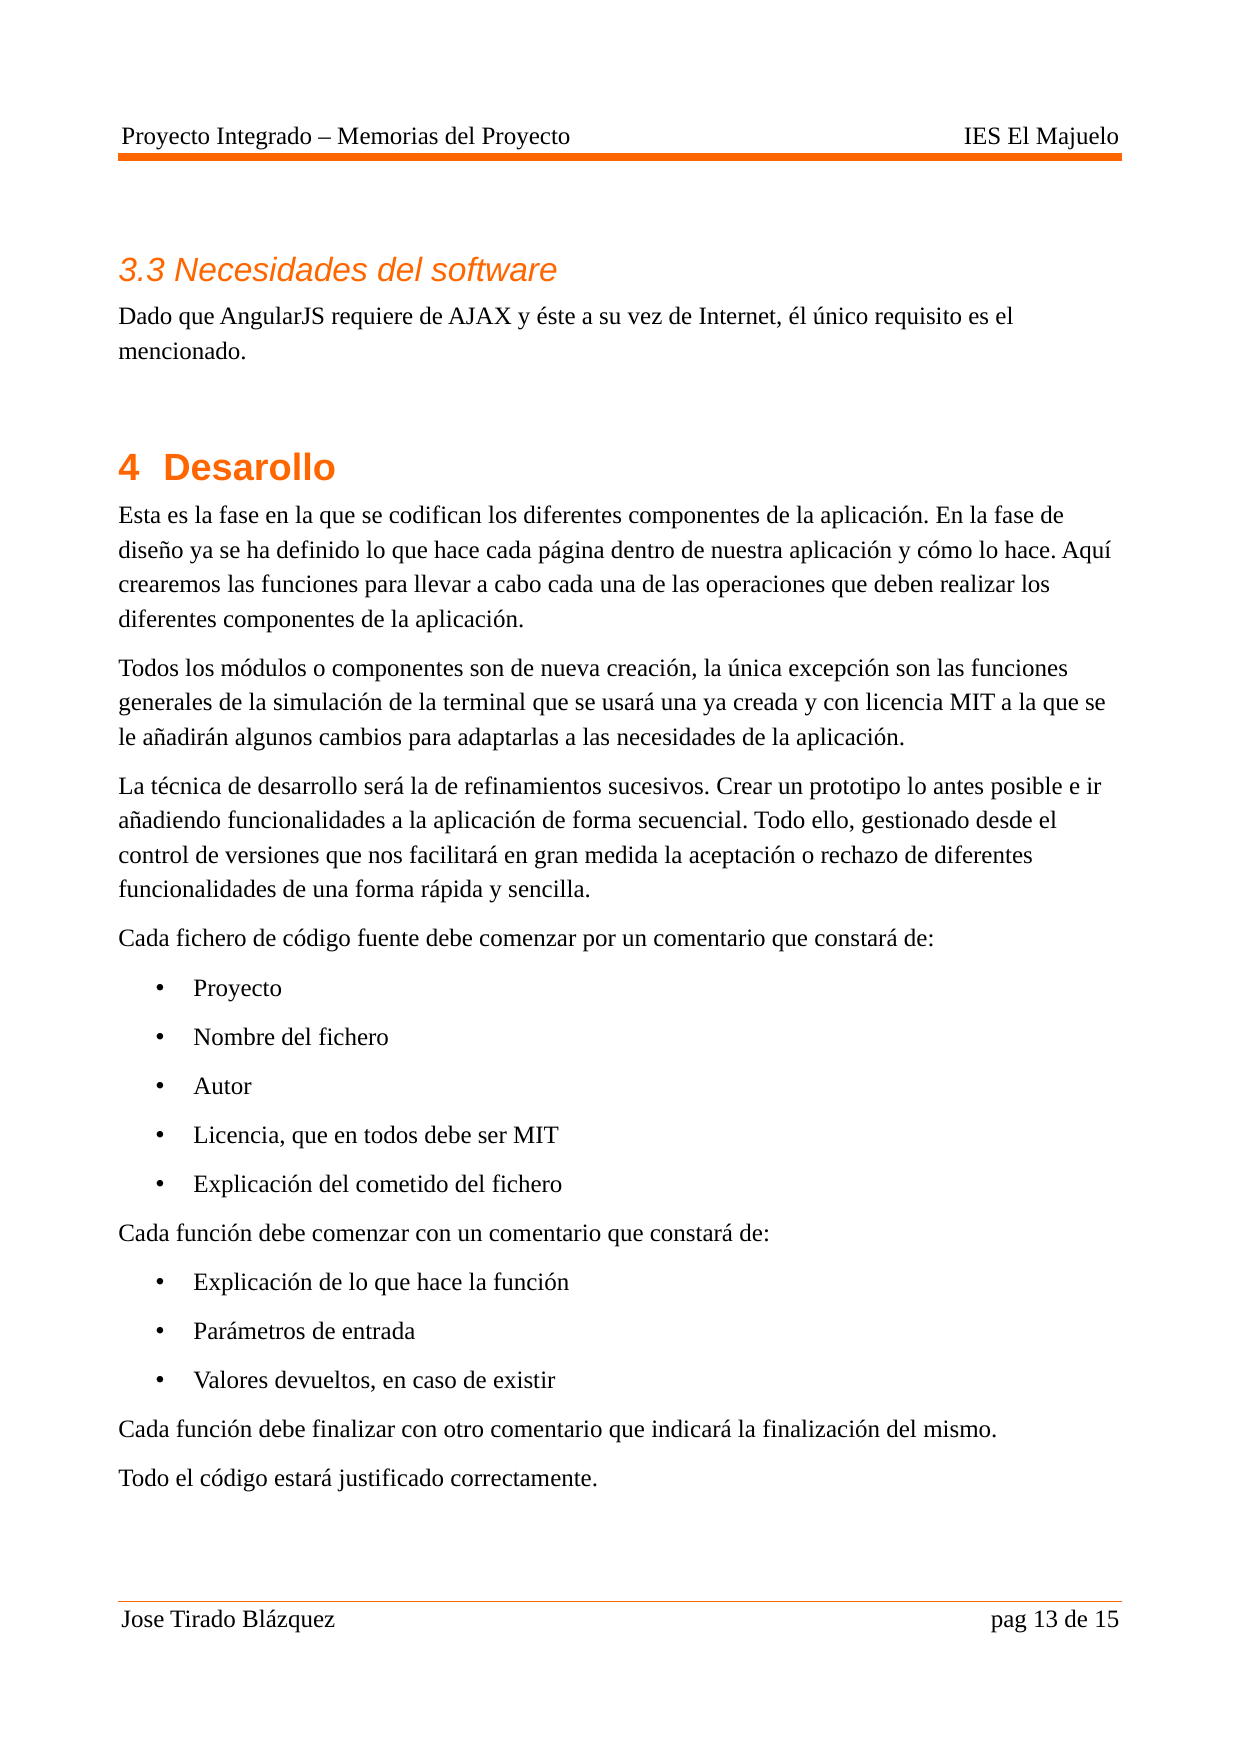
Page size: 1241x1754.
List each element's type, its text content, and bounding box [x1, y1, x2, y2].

list Nombre del fichero [156, 1022, 1122, 1050]
text Todos los módulos o componentes son de nueva creación, la única excepción son las funciones generales de la simulación de la terminal que se usará una ya creada y con licencia MIT a la que se le añadirán algunos cambios para adaptarlas a las necesidades de la aplicación. [118, 653, 1122, 751]
text Dado que AngularJS requiere de AJAX y éste a su vez de Internet, él único requisito es el mencionado. [118, 301, 1122, 364]
text Cada función debe finalizar con otro comentario que indicará la finalización del mismo. [118, 1414, 1122, 1443]
subtitle 4 Desarollo [118, 444, 1122, 488]
list Proyecto [156, 973, 1122, 1001]
text La técnica de desarrollo será la de refinamientos sucesivos. Crear un prototipo lo antes posible e ir añadiendo funcionalidades a la aplicación de forma secuencial. Todo ello, gestionado desde el control de versiones que nos facilitará en gran medida la aceptación o rechazo de diferentes funcionalidades de una forma rápida y sencilla. [118, 771, 1122, 903]
list Licencia, que en todos debe ser MIT [156, 1120, 1122, 1148]
text Esta es la fase en la que se codifican los diferentes componentes de la aplicación. En la fase de diseño ya se ha definido lo que hace cada página dentro de nuestra aplicación y cómo lo hace. Aquí crearemos las funciones para llevar a cabo cada una de las operaciones que deben realizar los diferentes componentes de la aplicación. [118, 501, 1122, 633]
list Valores devueltos, en caso de existir [156, 1365, 1122, 1394]
list Explicación de lo que hace la función [156, 1267, 1122, 1296]
text Todo el código estará justificado correctamente. [118, 1463, 1122, 1492]
text Cada función debe comenzar con un comentario que constará de: [118, 1218, 1122, 1247]
list Autor [156, 1071, 1122, 1099]
list Explicación del cometido del fichero [156, 1169, 1122, 1198]
text Cada fichero de código fuente debe comenzar por un comentario que constará de: [118, 923, 1122, 952]
list Parámetros de entrada [156, 1316, 1122, 1345]
subtitle 3.3 Necesidades del software [118, 250, 1122, 289]
